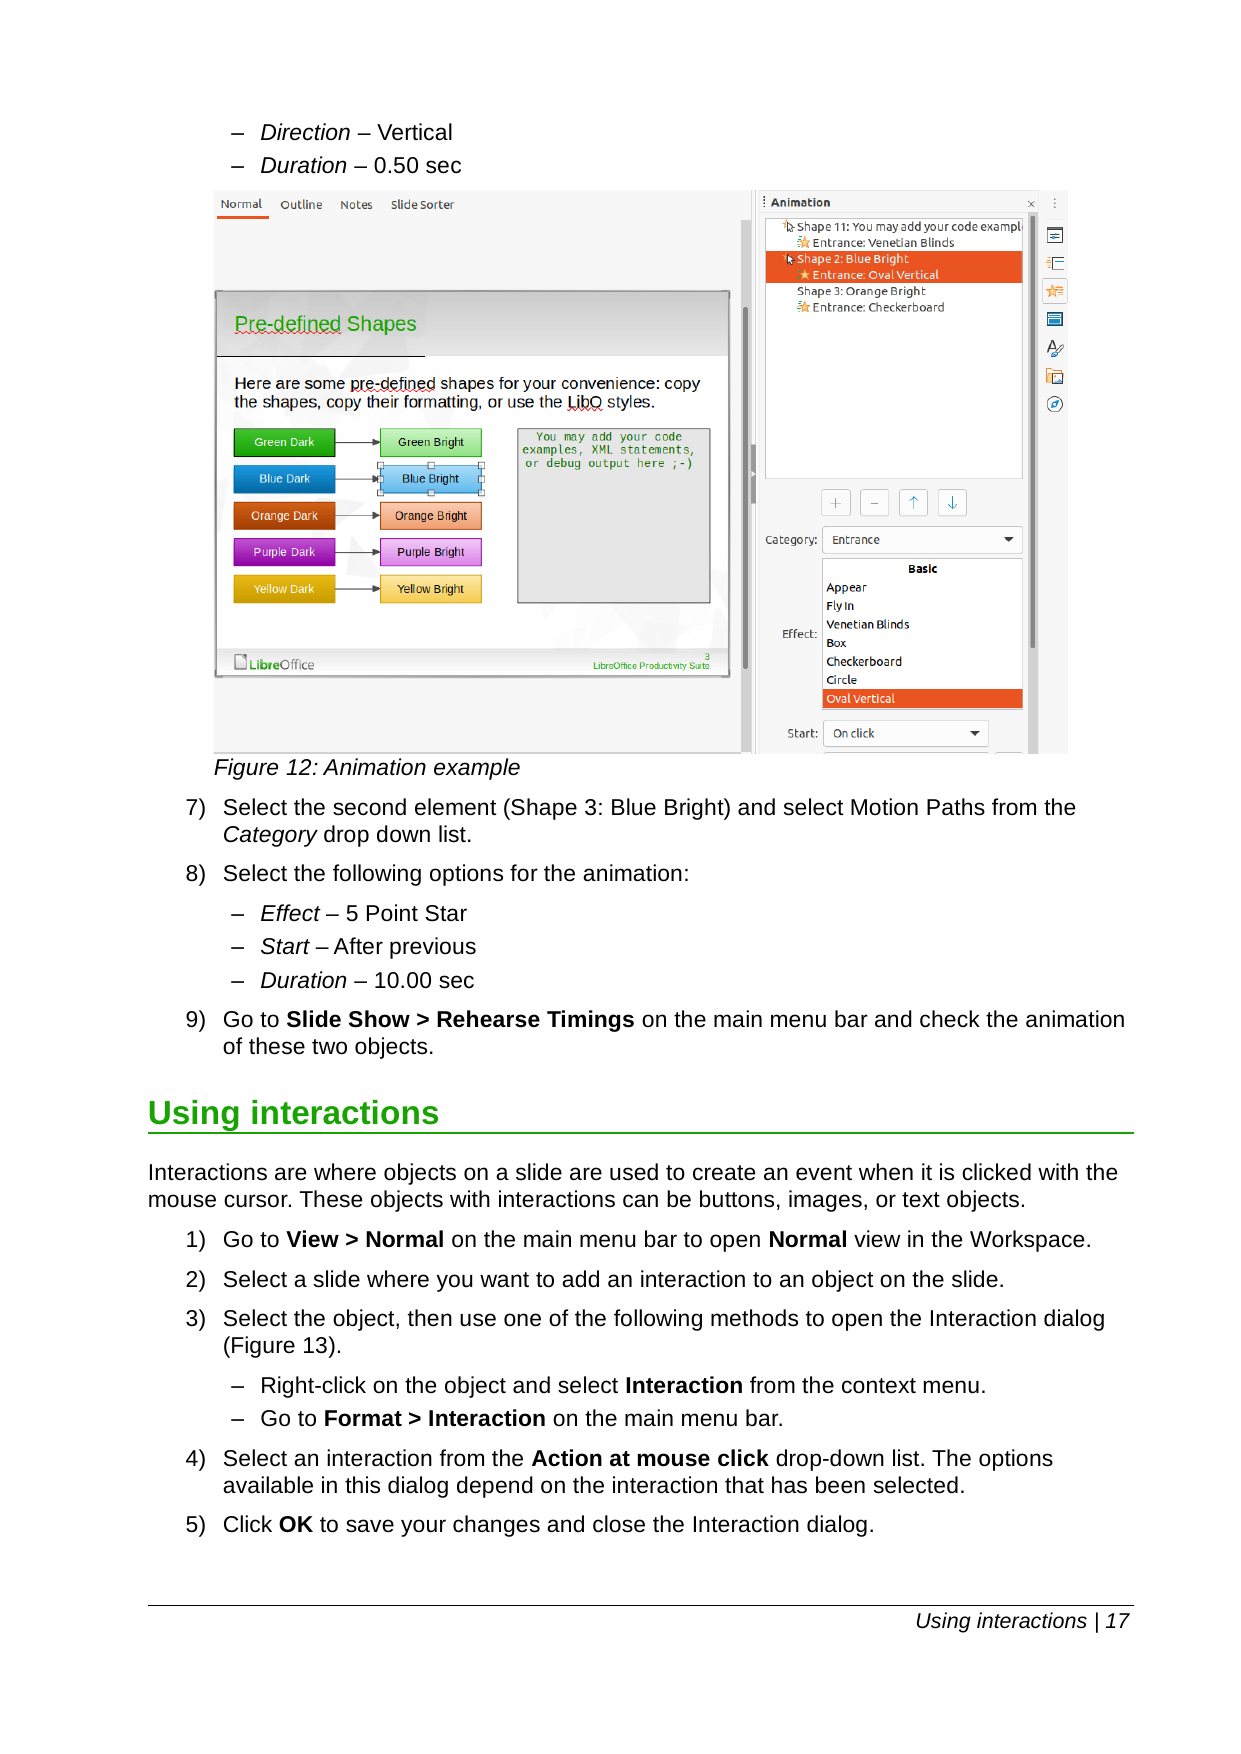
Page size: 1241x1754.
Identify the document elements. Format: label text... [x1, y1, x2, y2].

list Go to Slide Show > Rehearse Timings on the main menu bar and check the animation of these two objects. [206, 1006, 1134, 1060]
list Click OK to save your changes and close the Interaction dialog. [206, 1511, 1134, 1538]
list Select an interaction from the Action at mouse click drop-down list. The options available in this dialog depend on the interaction that has been selected. [206, 1444, 1134, 1498]
list Select the second element (Shape 3: Blue Bright) and select Motion Paths from the Category drop down list. [206, 793, 1134, 847]
list Direction – Vertical [231, 118, 1134, 145]
list Duration – 0.50 sec [231, 151, 1134, 178]
list Effect – 5 Point Star [231, 899, 1134, 926]
list Right-click on the object and select Interaction from the context menu. [231, 1371, 1134, 1398]
picture [213, 190, 1068, 754]
list Go to Format > Interaction on the main menu bar. [231, 1404, 1134, 1432]
list Duration – 10.00 sec [231, 966, 1134, 993]
text Figure 12: Animation example [214, 754, 1068, 781]
subtitle Using interactions [148, 1093, 1134, 1132]
list Select the following options for the animation: [206, 860, 1134, 887]
list Start – After previous [231, 933, 1134, 960]
text Interactions are where objects on a slide are used to create an event when it is clicked with the mouse cursor. These objects with interactions can be buttons, images, or text objects. [148, 1159, 1134, 1213]
list Select the object, then use one of the following methods to open the Interaction dialog (Figure 13). [206, 1304, 1134, 1359]
list Go to View > Normal on the main menu bar to open Normal view in the Workspace. [206, 1225, 1134, 1252]
list Select a slide where you want to add an interaction to an object on the slide. [206, 1265, 1134, 1292]
